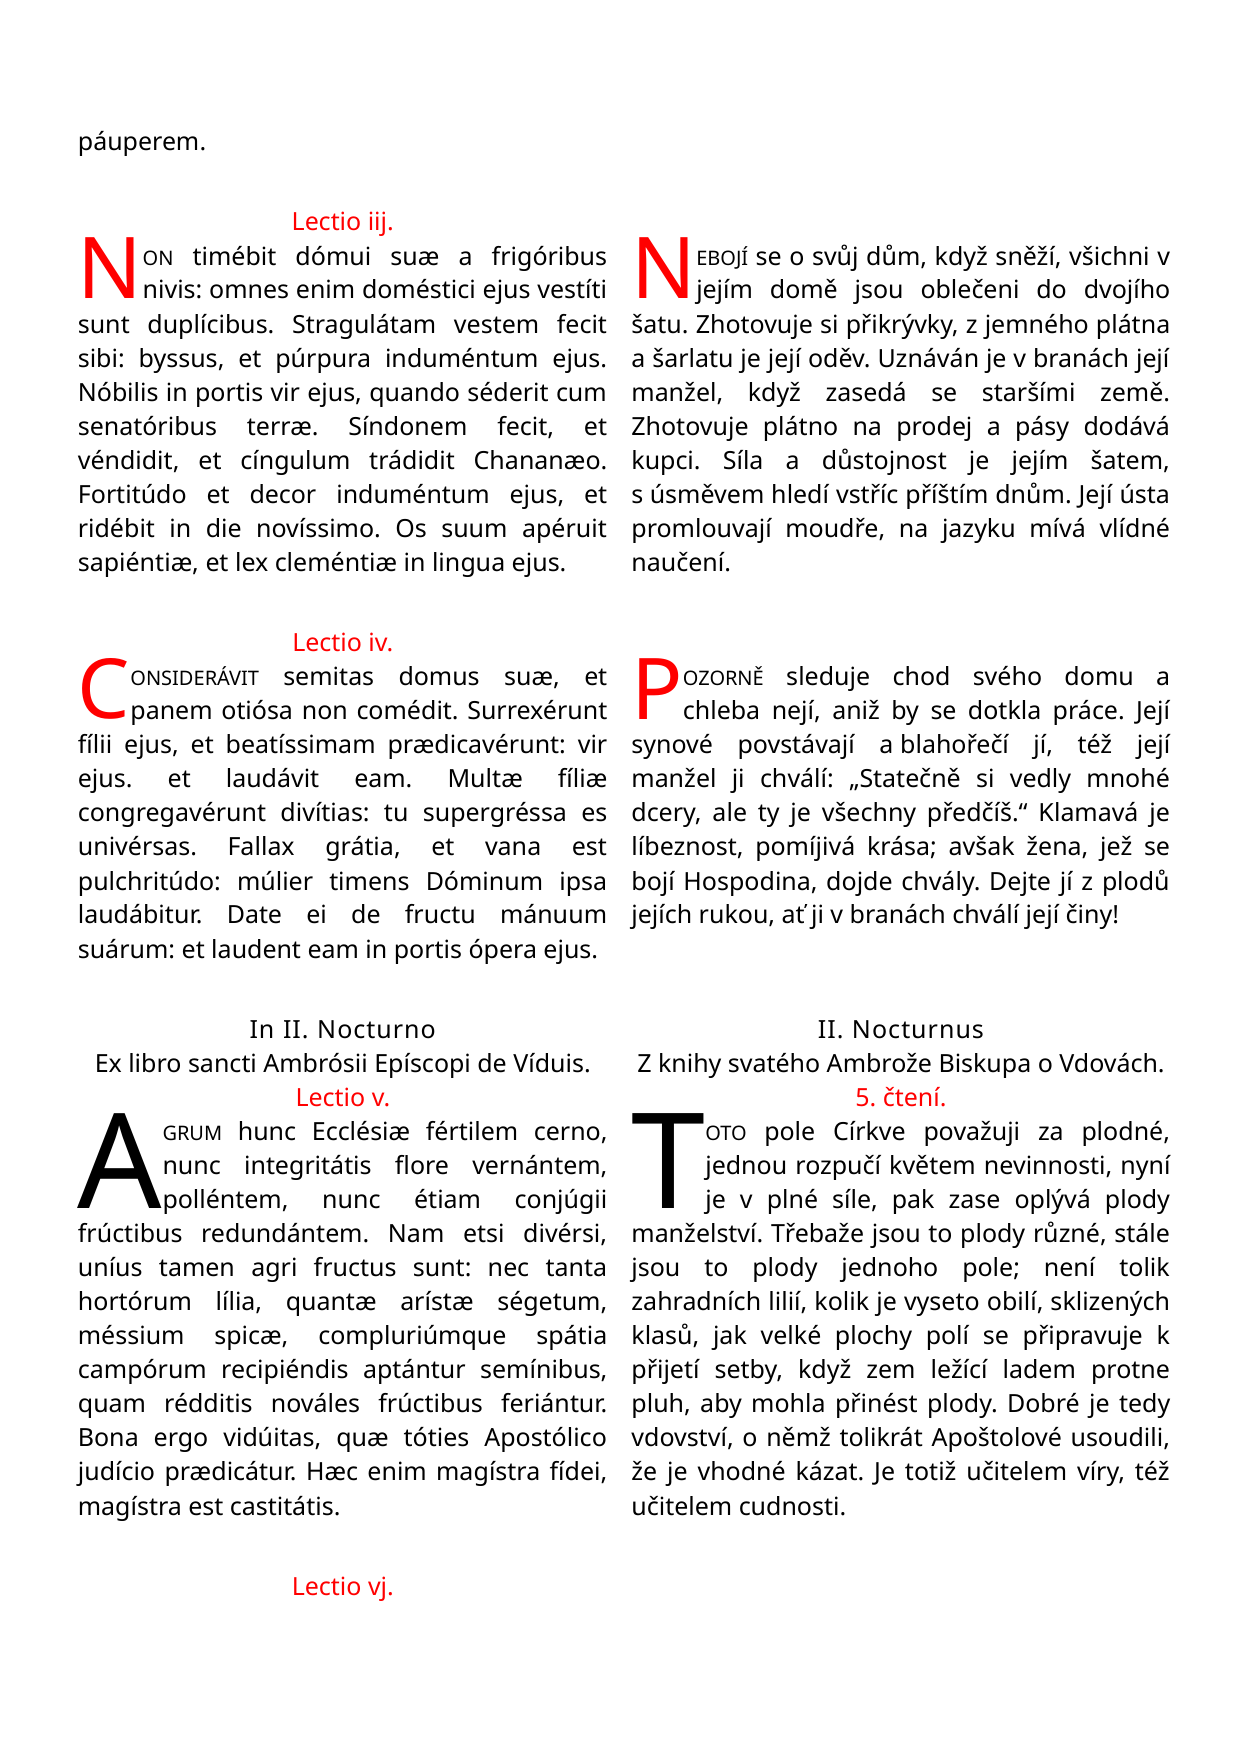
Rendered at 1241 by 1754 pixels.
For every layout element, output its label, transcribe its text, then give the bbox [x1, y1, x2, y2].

table_cell páuperem. [66, 118, 619, 198]
table_cell Lectio iv. Considerávit semitas domus suæ, et panem otiósa non comédit. Surrexérunt fílii ejus, et beatíssimam prædicavérunt: vir ejus. et laudávit eam. Multæ fíliæ congregavérunt divítias: tu supergréssa es univérsas. Fallax grátia, et vana est pulchritúdo: múlier timens Dóminum ipsa laudábitur. Date ei de fructu mánuum suárum: et laudent eam in portis ópera ejus. [66, 619, 619, 1005]
table_cell In II. Nocturno Ex libro sancti Ambrósii Epíscopi de Víduis. Lectio v. Agrum hunc Ecclésiæ fértilem cerno, nunc integritátis flore vernántem, polléntem, nunc étiam conjúgii frúctibus redundántem. Nam etsi divérsi, uníus tamen agri fructus sunt: nec tanta hortórum lília, quantæ arístæ ségetum, méssium spicæ, compluriúmque spátia campórum recipiéndis aptántur semínibus, quam rédditis nováles frúctibus feriántur. Bona ergo vidúitas, quæ tóties Apostólico judício prædicátur. Hæc enim magístra fídei, magístra est castitátis. [66, 1005, 619, 1562]
table_cell Nebojí se o svůj dům, když sněží, všichni v jejím domě jsou oblečeni do dvojího šatu. Zhotovuje si přikrývky, z jemného plátna a šarlatu je její oděv. Uznáván je v branách její manžel, když zasedá se staršími země. Zhotovuje plátno na prodej a pásy dodává kupci. Síla a důstojnost je jejím šatem, s úsměvem hledí vstříc příštím dnům. Její ústa promlouvají moudře, na jazyku mívá vlídné naučení. [619, 198, 1182, 619]
table_cell [619, 1562, 1182, 1608]
table_cell Lectio vj. [66, 1562, 619, 1608]
table_cell Lectio iij. Non timébit dómui suæ a frigóribus nivis: omnes enim doméstici ejus vestíti sunt duplícibus. Stragulátam vestem fecit sibi: byssus, et púrpura induméntum ejus. Nóbilis in portis vir ejus, quando séderit cum senatóribus terræ. Síndonem fecit, et véndidit, et cíngulum trádidit Chananæo. Fortitúdo et decor induméntum ejus, et ridébit in die novíssimo. Os suum apéruit sapiéntiæ, et lex cleméntiæ in lingua ejus. [66, 198, 619, 619]
table_cell II. Nocturnus Z knihy svatého Ambrože Biskupa o Vdovách. 5. čtení. Toto pole Církve považuji za plodné, jednou rozpučí květem nevinnosti, nyní je v plné síle, pak zase oplývá plody manželství. Třebaže jsou to plody různé, stále jsou to plody jednoho pole; není tolik zahradních lilií, kolik je vyseto obilí, sklizených klasů, jak velké plochy polí se připravuje k přijetí setby, když zem ležící ladem protne pluh, aby mohla přinést plody. Dobré je tedy vdovství, o němž tolikrát Apoštolové usoudili, že je vhodné kázat. Je totiž učitelem víry, též učitelem cudnosti. [619, 1005, 1182, 1562]
table_cell Pozorně sleduje chod svého domu a chleba nejí, aniž by se dotkla práce. Její synové povstávají a blahořečí jí, též její manžel ji chválí: „Statečně si vedly mnohé dcery, ale ty je všechny předčíš.“ Klamavá je líbeznost, pomíjivá krása; avšak žena, jež se bojí Hospodina, dojde chvály. Dejte jí z plodů jejích rukou, ať ji v branách chválí její činy! [619, 619, 1182, 1005]
table_cell [619, 118, 1182, 198]
